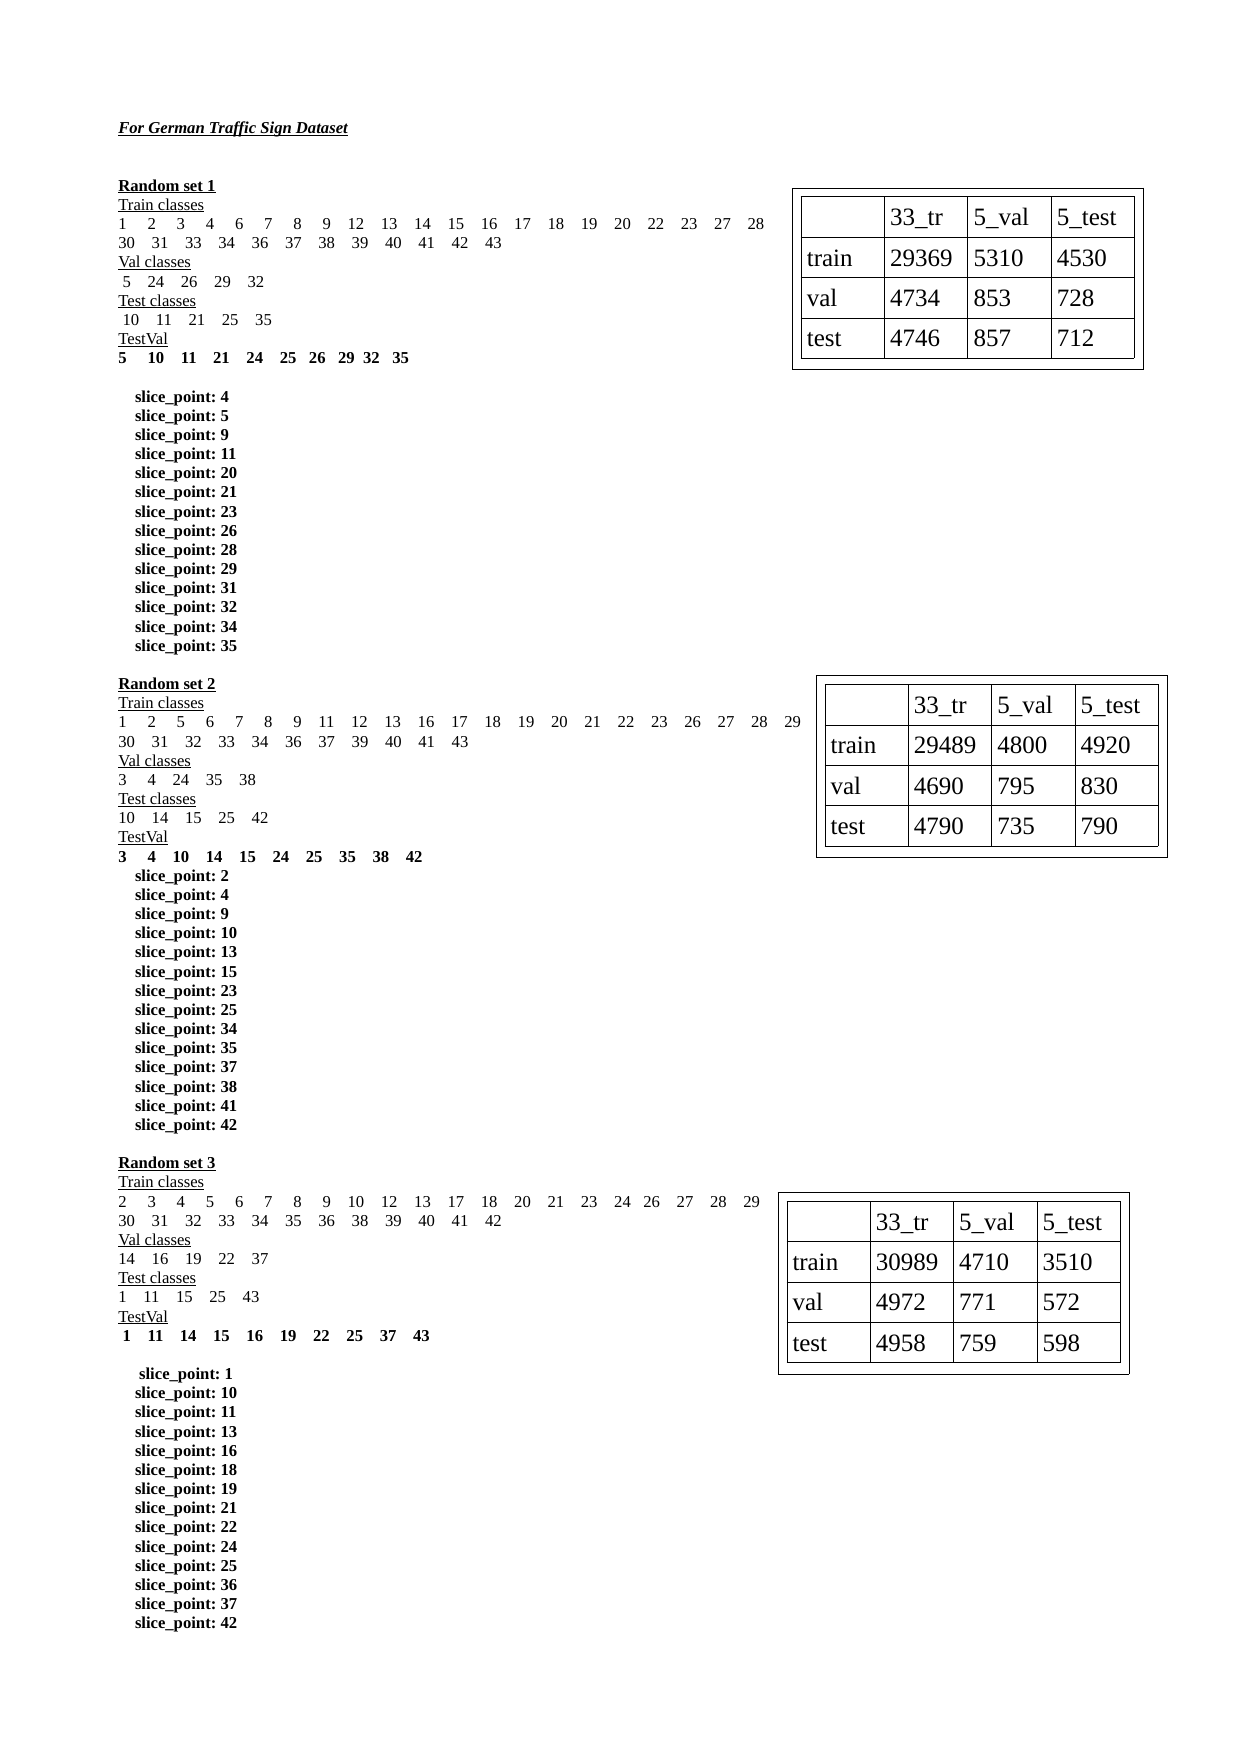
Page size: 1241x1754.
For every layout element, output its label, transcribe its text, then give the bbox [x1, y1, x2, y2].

table_cell 728 [1052, 278, 1134, 317]
table_header 5_val [954, 1202, 1037, 1241]
text slice_point: 25 [118, 1000, 1122, 1019]
text 1 11 15 25 43 [118, 1287, 778, 1306]
text 14 16 19 22 37 [118, 1249, 778, 1268]
text slice_point: 23 [118, 981, 1122, 1000]
table_header 5_test [1052, 197, 1134, 237]
text slice_point: 28 [118, 540, 1122, 559]
table_cell 5310 [968, 238, 1051, 277]
text slice_point: 24 [118, 1536, 1122, 1556]
text slice_point: 31 [118, 578, 1122, 597]
text slice_point: 32 [118, 597, 1122, 616]
text slice_point: 23 [118, 501, 1122, 521]
text 1 2 3 4 6 7 8 9 12 13 14 15 16 17 18 19 20 22 23 27 28 30 31 33 34 36 37 38 39 40 41 42 43 [118, 214, 792, 252]
text 5 24 26 29 32 [118, 271, 792, 291]
text slice_point: 34 [118, 616, 1122, 636]
table_cell 29489 [909, 726, 991, 765]
text slice_point: 19 [118, 1479, 1122, 1498]
table_header [788, 1202, 870, 1241]
table_header 5_test [1038, 1202, 1120, 1241]
text Train classes [118, 693, 816, 712]
text For German Traffic Sign Dataset [118, 118, 1122, 137]
text slice_point: 9 [118, 425, 1122, 444]
text slice_point: 21 [118, 482, 1122, 501]
table_header 5_val [968, 197, 1051, 237]
table_cell 4790 [909, 806, 991, 846]
text Test classes [118, 789, 816, 808]
text slice_point: 5 [118, 406, 1122, 425]
table_cell 853 [968, 278, 1051, 317]
table_header 33_tr [871, 1202, 953, 1241]
text Test classes [118, 1268, 778, 1287]
text Test classes [118, 291, 792, 310]
text slice_point: 4 [118, 386, 1122, 406]
text slice_point: 25 [118, 1556, 1122, 1575]
text slice_point: 34 [118, 1019, 1122, 1038]
table_cell 857 [968, 319, 1051, 358]
table_cell 4710 [954, 1242, 1037, 1282]
table_cell test [788, 1323, 870, 1362]
text slice_point: 42 [118, 1613, 1122, 1632]
table_cell 4690 [909, 766, 991, 805]
table_cell 598 [1038, 1323, 1120, 1362]
text Random set 3 [118, 1153, 1122, 1172]
table_cell 771 [954, 1283, 1037, 1322]
text slice_point: 41 [118, 1096, 1122, 1115]
text slice_point: 36 [118, 1575, 1122, 1594]
text slice_point: 26 [118, 521, 1122, 540]
table_header 33_tr [909, 685, 991, 724]
table_header [826, 685, 908, 724]
table_cell train [788, 1242, 870, 1282]
text 10 14 15 25 42 [118, 808, 816, 827]
text Val classes [118, 751, 816, 770]
text slice_point: 22 [118, 1517, 1122, 1536]
table_cell train [826, 726, 908, 765]
table_cell 735 [992, 806, 1075, 846]
text slice_point: 13 [118, 942, 1122, 961]
text TestVal [118, 827, 816, 846]
table_cell val [802, 278, 884, 317]
text Train classes [118, 195, 792, 214]
text slice_point: 16 [118, 1441, 1122, 1460]
table_cell 830 [1076, 766, 1158, 805]
table_header 33_tr [885, 197, 967, 237]
text slice_point: 2 [118, 866, 1122, 885]
text slice_point: 35 [118, 636, 1122, 655]
text slice_point: 35 [118, 1038, 1122, 1057]
text slice_point: 15 [118, 961, 1122, 981]
table_cell 4530 [1052, 238, 1134, 277]
text slice_point: 42 [118, 1115, 1122, 1134]
table_header 5_val [992, 685, 1075, 724]
table_cell 712 [1052, 319, 1134, 358]
text slice_point: 29 [118, 559, 1122, 578]
table_cell 4920 [1076, 726, 1158, 765]
text Train classes [118, 1172, 1122, 1191]
table_cell test [826, 806, 908, 846]
text slice_point: 37 [118, 1594, 1122, 1613]
text slice_point: 13 [118, 1421, 1122, 1441]
text slice_point: 21 [118, 1498, 1122, 1517]
table_cell 30989 [871, 1242, 953, 1282]
text 2 3 4 5 6 7 8 9 10 12 13 17 18 20 21 23 24 26 27 28 29 30 31 32 33 34 35 36 38 39 40 41 42 [779, 1193, 1129, 1374]
text slice_point: 10 [118, 923, 1122, 942]
table_cell 3510 [1038, 1242, 1120, 1282]
table_cell train [802, 238, 884, 277]
table_cell val [826, 766, 908, 805]
table_cell 572 [1038, 1283, 1120, 1322]
text slice_point: 11 [118, 1402, 1122, 1421]
text 1 11 14 15 16 19 22 25 37 43 [118, 1326, 778, 1345]
text 3 4 10 14 15 24 25 35 38 42 [118, 846, 1122, 866]
table_cell test [802, 319, 884, 358]
text [817, 676, 1167, 857]
table_cell 4800 [992, 726, 1075, 765]
table_cell 4972 [871, 1283, 953, 1322]
text 3 4 24 35 38 [118, 770, 816, 789]
table_cell 759 [954, 1323, 1037, 1362]
text Val classes [118, 1230, 778, 1249]
table_cell 795 [992, 766, 1075, 805]
text 10 11 21 25 35 [118, 310, 792, 329]
text slice_point: 20 [118, 463, 1122, 482]
text slice_point: 10 [118, 1383, 1122, 1402]
table_cell val [788, 1283, 870, 1322]
table_header [802, 197, 884, 237]
table_cell 4734 [885, 278, 967, 317]
text [793, 189, 1143, 369]
text slice_point: 18 [118, 1460, 1122, 1479]
text slice_point: 37 [118, 1057, 1122, 1076]
text slice_point: 9 [118, 904, 1122, 923]
text slice_point: 38 [118, 1076, 1122, 1096]
text slice_point: 4 [118, 885, 1122, 904]
table_cell 4958 [871, 1323, 953, 1362]
text 2 3 4 5 6 7 8 9 10 12 13 17 18 20 21 23 24 26 27 28 29 30 31 32 33 34 35 36 38 39 40 41 42 [118, 1191, 1122, 1230]
table_cell 790 [1076, 806, 1158, 846]
text Random set 1 [118, 176, 1143, 195]
table_header 5_test [1076, 685, 1158, 724]
text 5 10 11 21 24 25 26 29 32 35 [118, 348, 792, 367]
table_cell 4746 [885, 319, 967, 358]
text slice_point: 11 [118, 444, 1122, 463]
text TestVal [118, 1306, 778, 1326]
text TestVal [118, 329, 792, 348]
table_cell 29369 [885, 238, 967, 277]
text 1 2 5 6 7 8 9 11 12 13 16 17 18 19 20 21 22 23 26 27 28 29 30 31 32 33 34 36 37 39 40 41 43 [118, 712, 816, 751]
text Val classes [118, 252, 792, 271]
text slice_point: 1 [118, 1364, 1122, 1383]
text Random set 2 [118, 674, 1122, 693]
